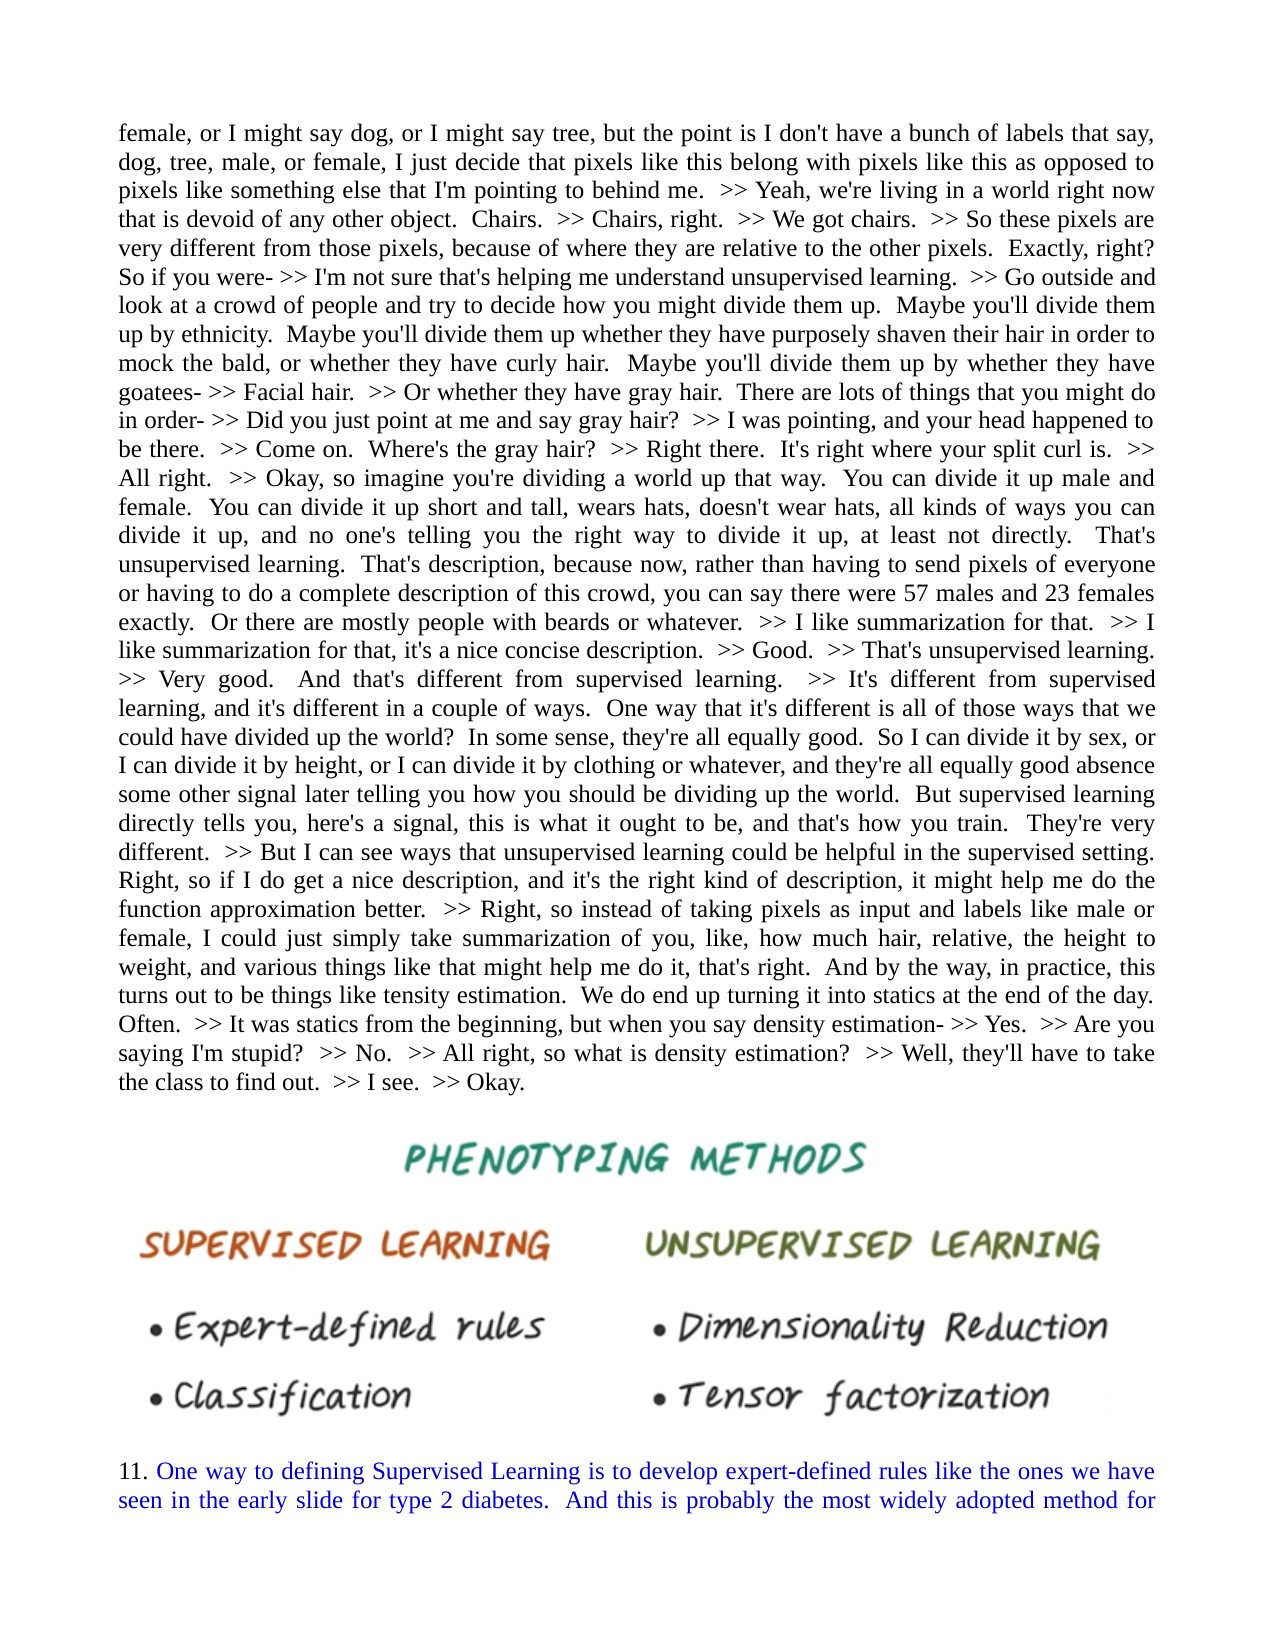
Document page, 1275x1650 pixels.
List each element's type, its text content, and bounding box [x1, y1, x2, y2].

text female, or I might say dog, or I might say tree, but the point is I don't have a bunch of labels that say, dog, tree, male, or female, I just decide that pixels like this belong with pixels like this as opposed to pixels like something else that I'm pointing to behind me. >> Yeah, we're living in a world right now that is devoid of any other object. Chairs. >> Chairs, right. >> We got chairs. >> So these pixels are very different from those pixels, because of where they are relative to the other pixels. Exactly, right? So if you were- >> I'm not sure that's helping me understand unsupervised learning. >> Go outside and look at a crowd of people and try to decide how you might divide them up. Maybe you'll divide them up by ethnicity. Maybe you'll divide them up whether they have purposely shaven their hair in order to mock the bald, or whether they have curly hair. Maybe you'll divide them up by whether they have goatees- >> Facial hair. >> Or whether they have gray hair. There are lots of things that you might do in order- >> Did you just point at me and say gray hair? >> I was pointing, and your head happened to be there. >> Come on. Where's the gray hair? >> Right there. It's right where your split curl is. >> All right. >> Okay, so imagine you're dividing a world up that way. You can divide it up male and female. You can divide it up short and tall, wears hats, doesn't wear hats, all kinds of ways you can divide it up, and no one's telling you the right way to divide it up, at least not directly. That's unsupervised learning. That's description, because now, rather than having to send pixels of everyone or having to do a complete description of this crowd, you can say there were 57 males and 23 females exactly. Or there are mostly people with beards or whatever. >> I like summarization for that. >> I like summarization for that, it's a nice concise description. >> Good. >> That's unsupervised learning. >> Very good. And that's different from supervised learning. >> It's different from supervised learning, and it's different in a couple of ways. One way that it's different is all of those ways that we could have divided up the world? In some sense, they're all equally good. So I can divide it by sex, or I can divide it by height, or I can divide it by clothing or whatever, and they're all equally good absence some other signal later telling you how you should be dividing up the world. But supervised learning directly tells you, here's a signal, this is what it ought to be, and that's how you train. They're very different. >> But I can see ways that unsupervised learning could be helpful in the supervised setting. Right, so if I do get a nice description, and it's the right kind of description, it might help me do the function approximation better. >> Right, so instead of taking pixels as input and labels like male or female, I could just simply take summarization of you, like, how much hair, relative, the height to weight, and various things like that might help me do it, that's right. And by the way, in practice, this turns out to be things like tensity estimation. We do end up turning it into statics at the end of the day. Often. >> It was statics from the beginning, but when you say density estimation- >> Yes. >> Are you saying I'm stupid? >> No. >> All right, so what is density estimation? >> Well, they'll have to take the class to find out. >> I see. >> Okay. [118, 118, 1157, 1096]
picture [118, 1124, 1157, 1428]
text 11. One way to defining Supervised Learning is to develop expert-defined rules like the ones we have seen in the early slide for type 2 diabetes. And this is probably the most widely adopted method for [118, 1456, 1157, 1514]
